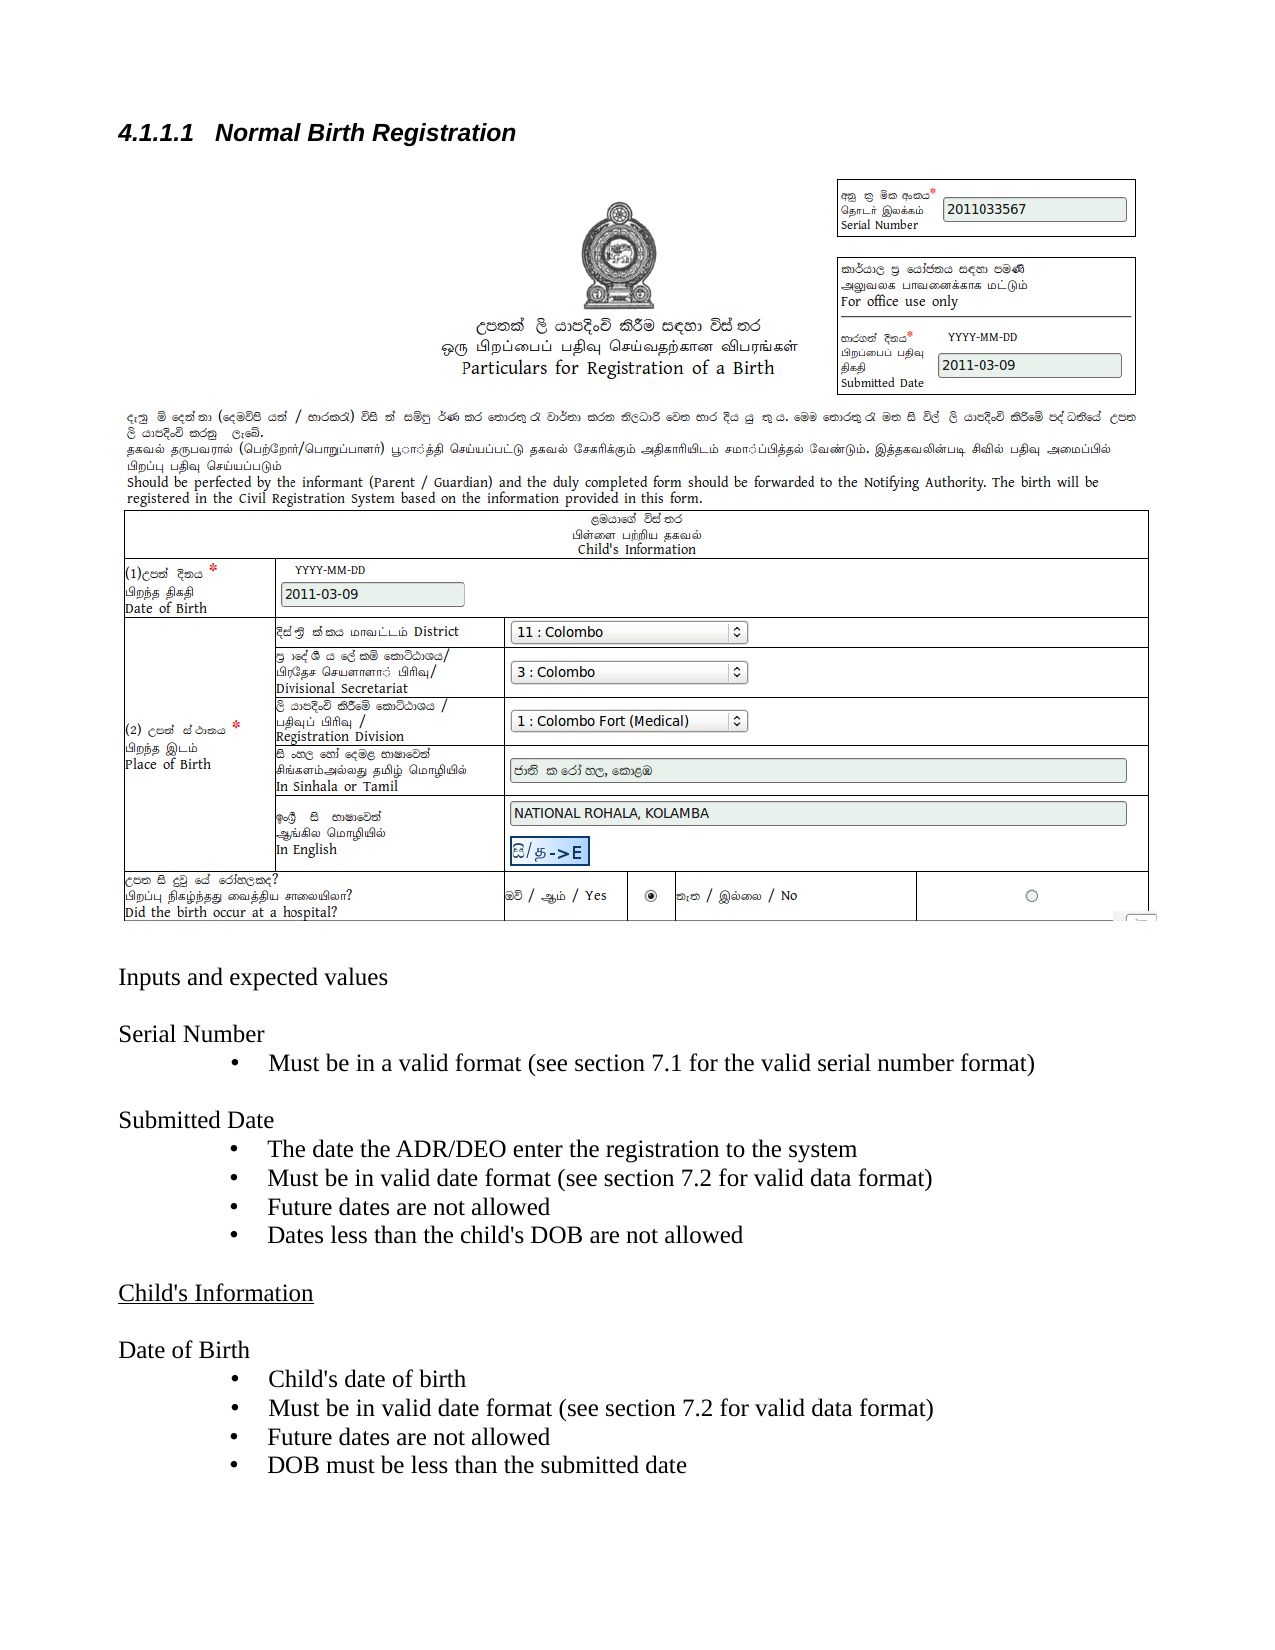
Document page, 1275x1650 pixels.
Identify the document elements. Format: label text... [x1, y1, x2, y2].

list Must be in a valid format (see section 7.1 for the valid serial number format) [231, 1048, 1157, 1077]
text Date of Birth [118, 1336, 1157, 1364]
list Future dates are not allowed [229, 1192, 1157, 1221]
picture [118, 159, 1157, 921]
list Must be in valid date format (see section 7.2 for valid data format) [229, 1163, 1157, 1192]
list The date the ADR/DEO enter the registration to the system [229, 1134, 1157, 1163]
text Submitted Date [118, 1106, 1157, 1134]
list Must be in valid date format (see section 7.2 for valid data format) [231, 1393, 1157, 1422]
list Future dates are not allowed [229, 1422, 1157, 1451]
text Child's Information [118, 1278, 1157, 1307]
list Child's date of birth [231, 1364, 1157, 1393]
text Inputs and expected values [118, 962, 1157, 991]
list Dates less than the child's DOB are not allowed [229, 1221, 1157, 1249]
text Serial Number [118, 1019, 1157, 1048]
subtitle Normal Birth Registration [118, 118, 1157, 147]
list DOB must be less than the submitted date [229, 1451, 1157, 1479]
